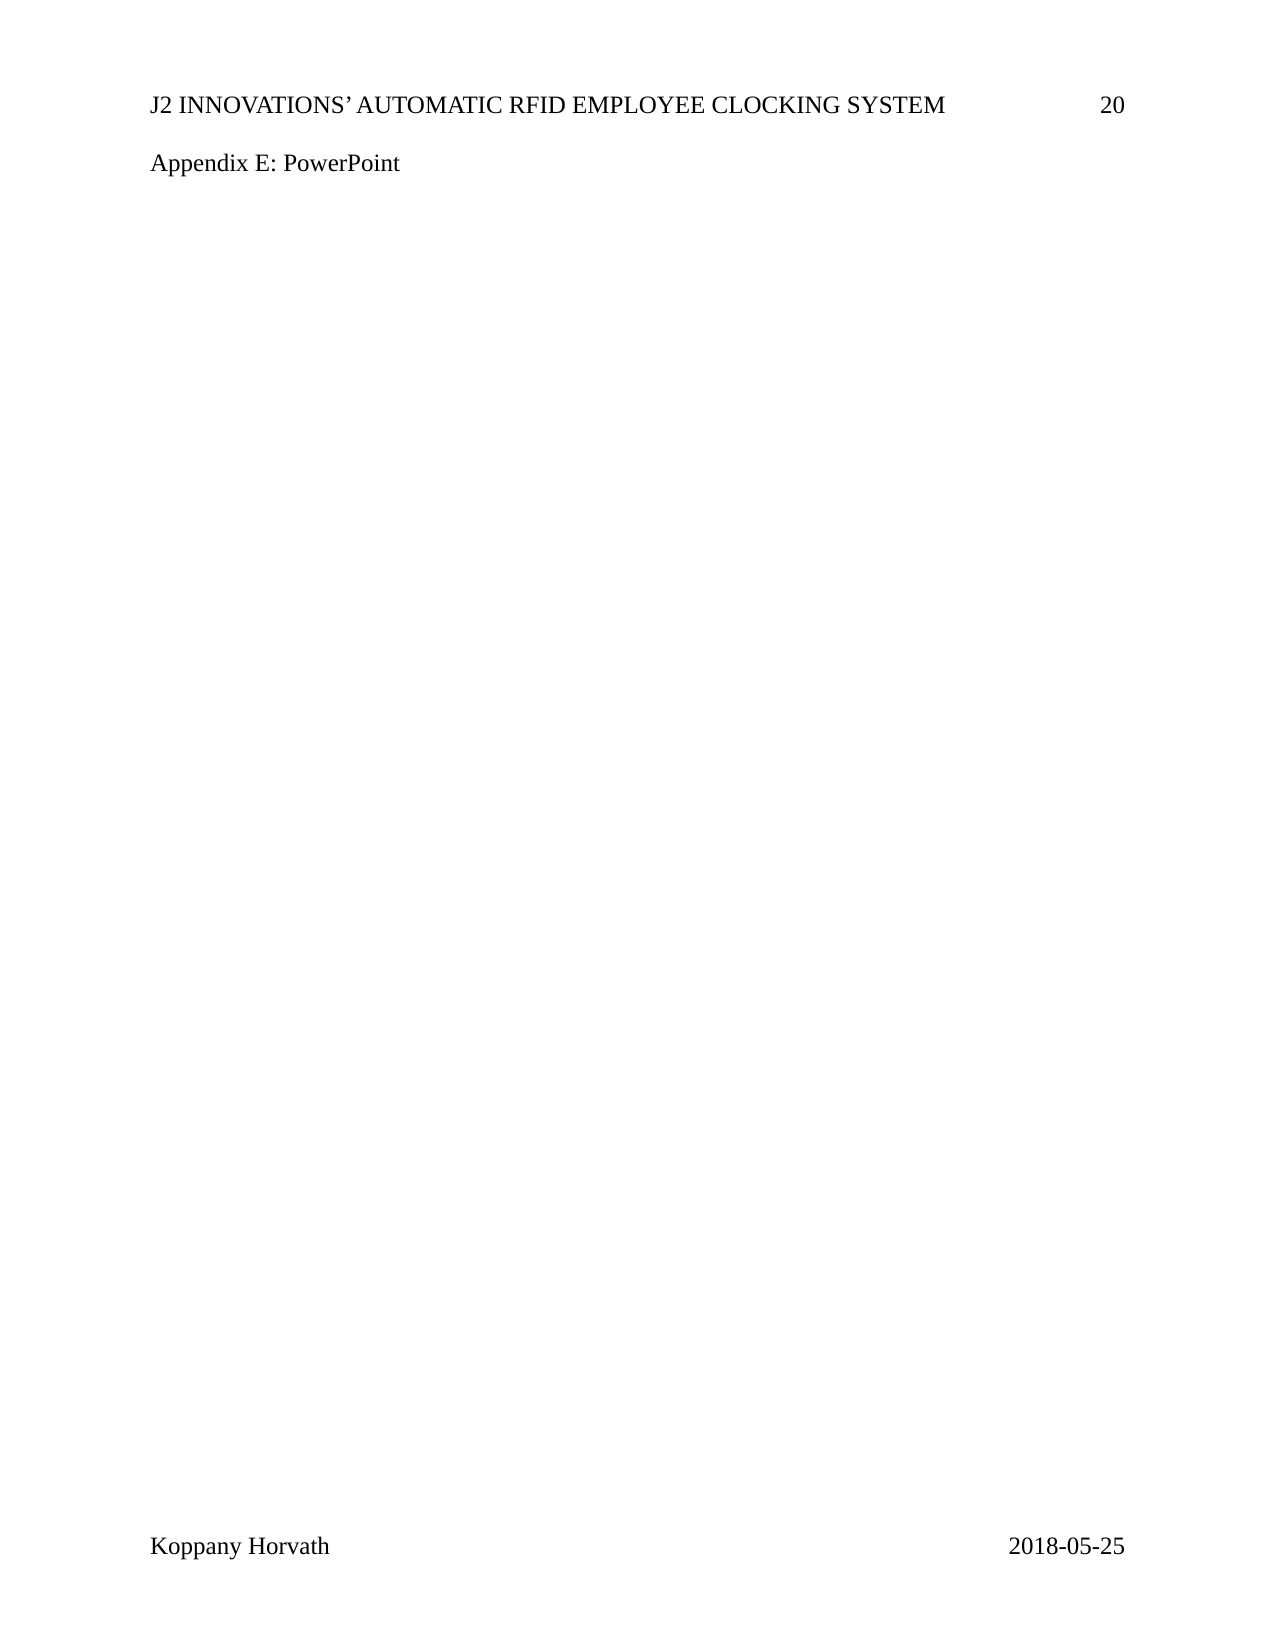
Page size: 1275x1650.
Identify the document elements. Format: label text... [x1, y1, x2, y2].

text Appendix E: PowerPoint [150, 148, 1125, 177]
